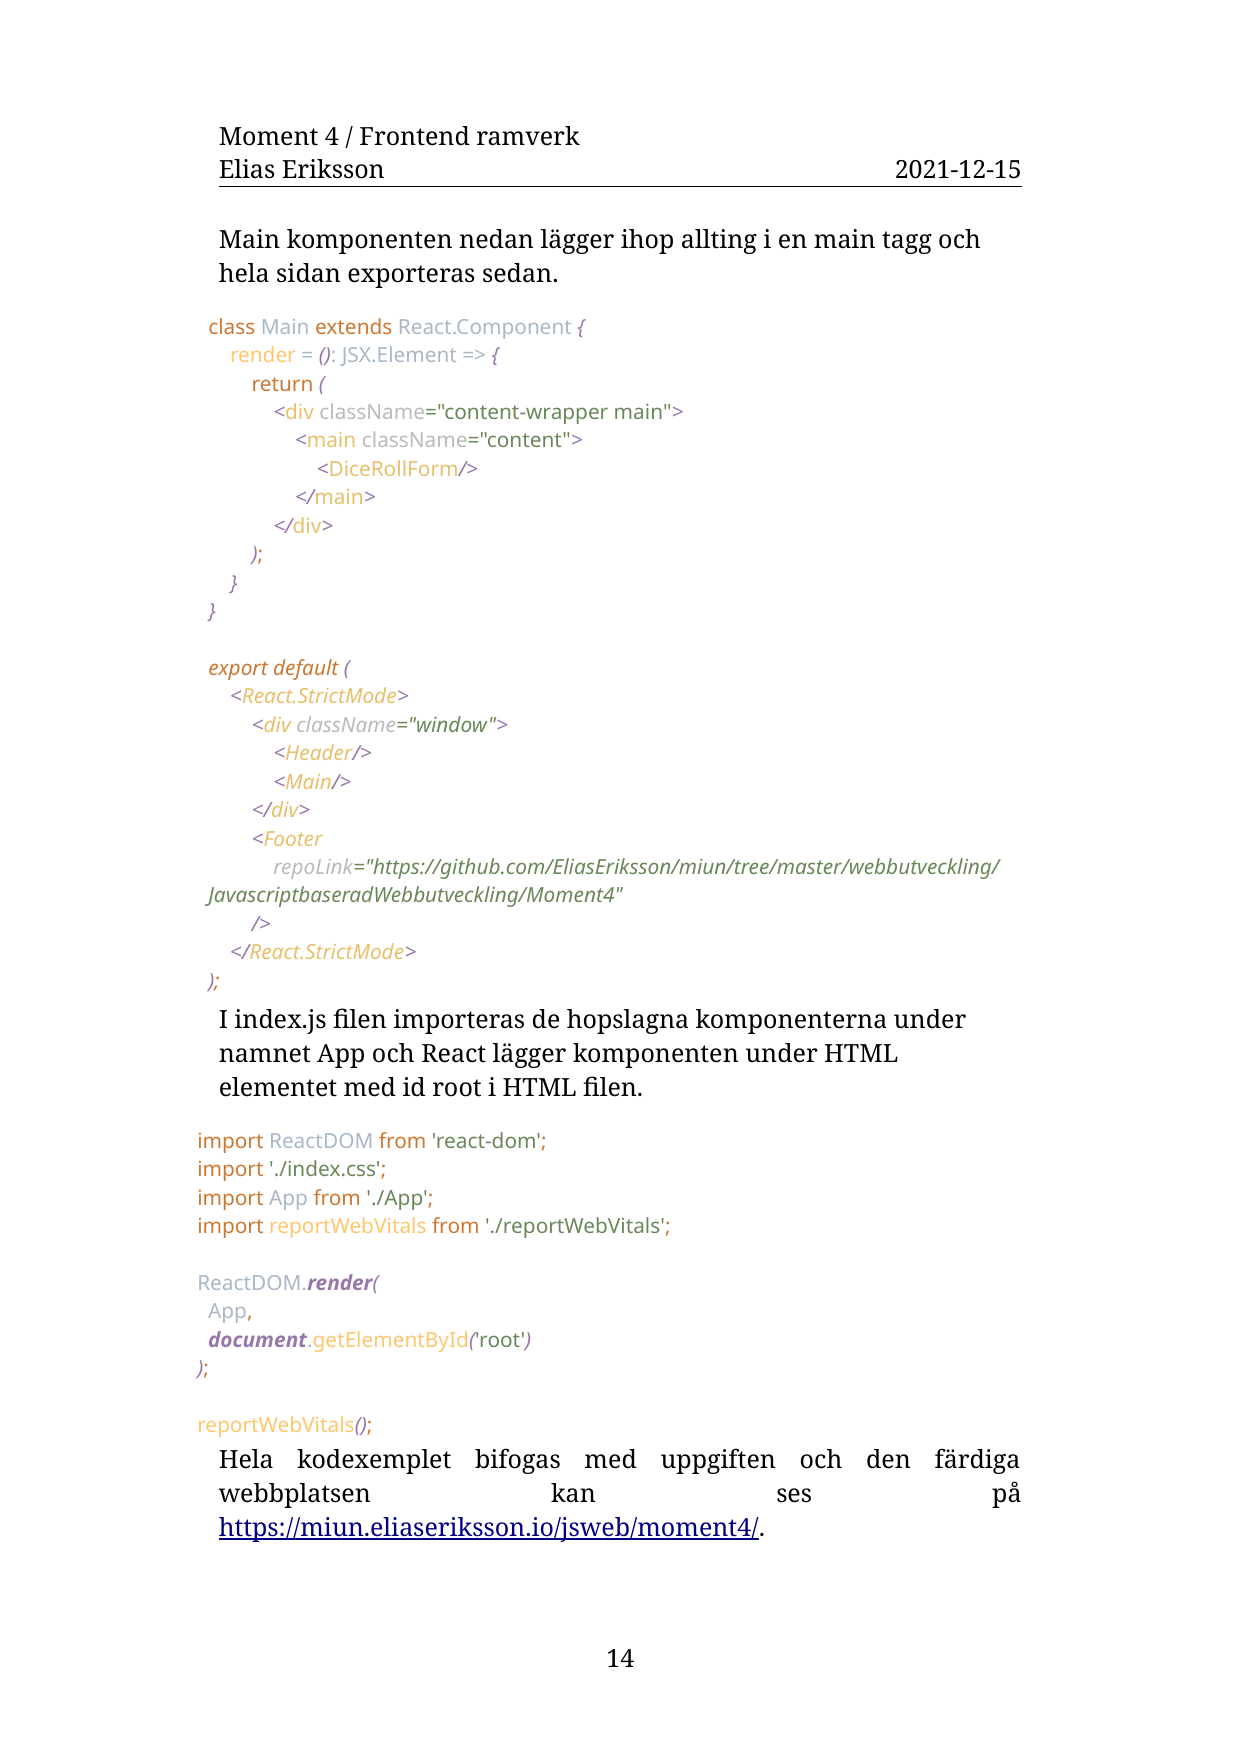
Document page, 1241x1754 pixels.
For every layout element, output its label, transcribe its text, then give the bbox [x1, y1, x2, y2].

text Main komponenten nedan lägger ihop allting i en main tagg och hela sidan exporteras sedan. [218, 222, 1022, 290]
text I index.js filen importeras de hopslagna komponenterna under namnet App och React lägger komponenten under HTML elementet med id root i HTML filen. [218, 321, 1022, 1104]
text Hela kodexemplet bifogas med uppgiften och den färdiga webbplatsen kan ses på https://miun.eliaseriksson.io/jsweb/moment4/. [218, 1135, 1022, 1544]
